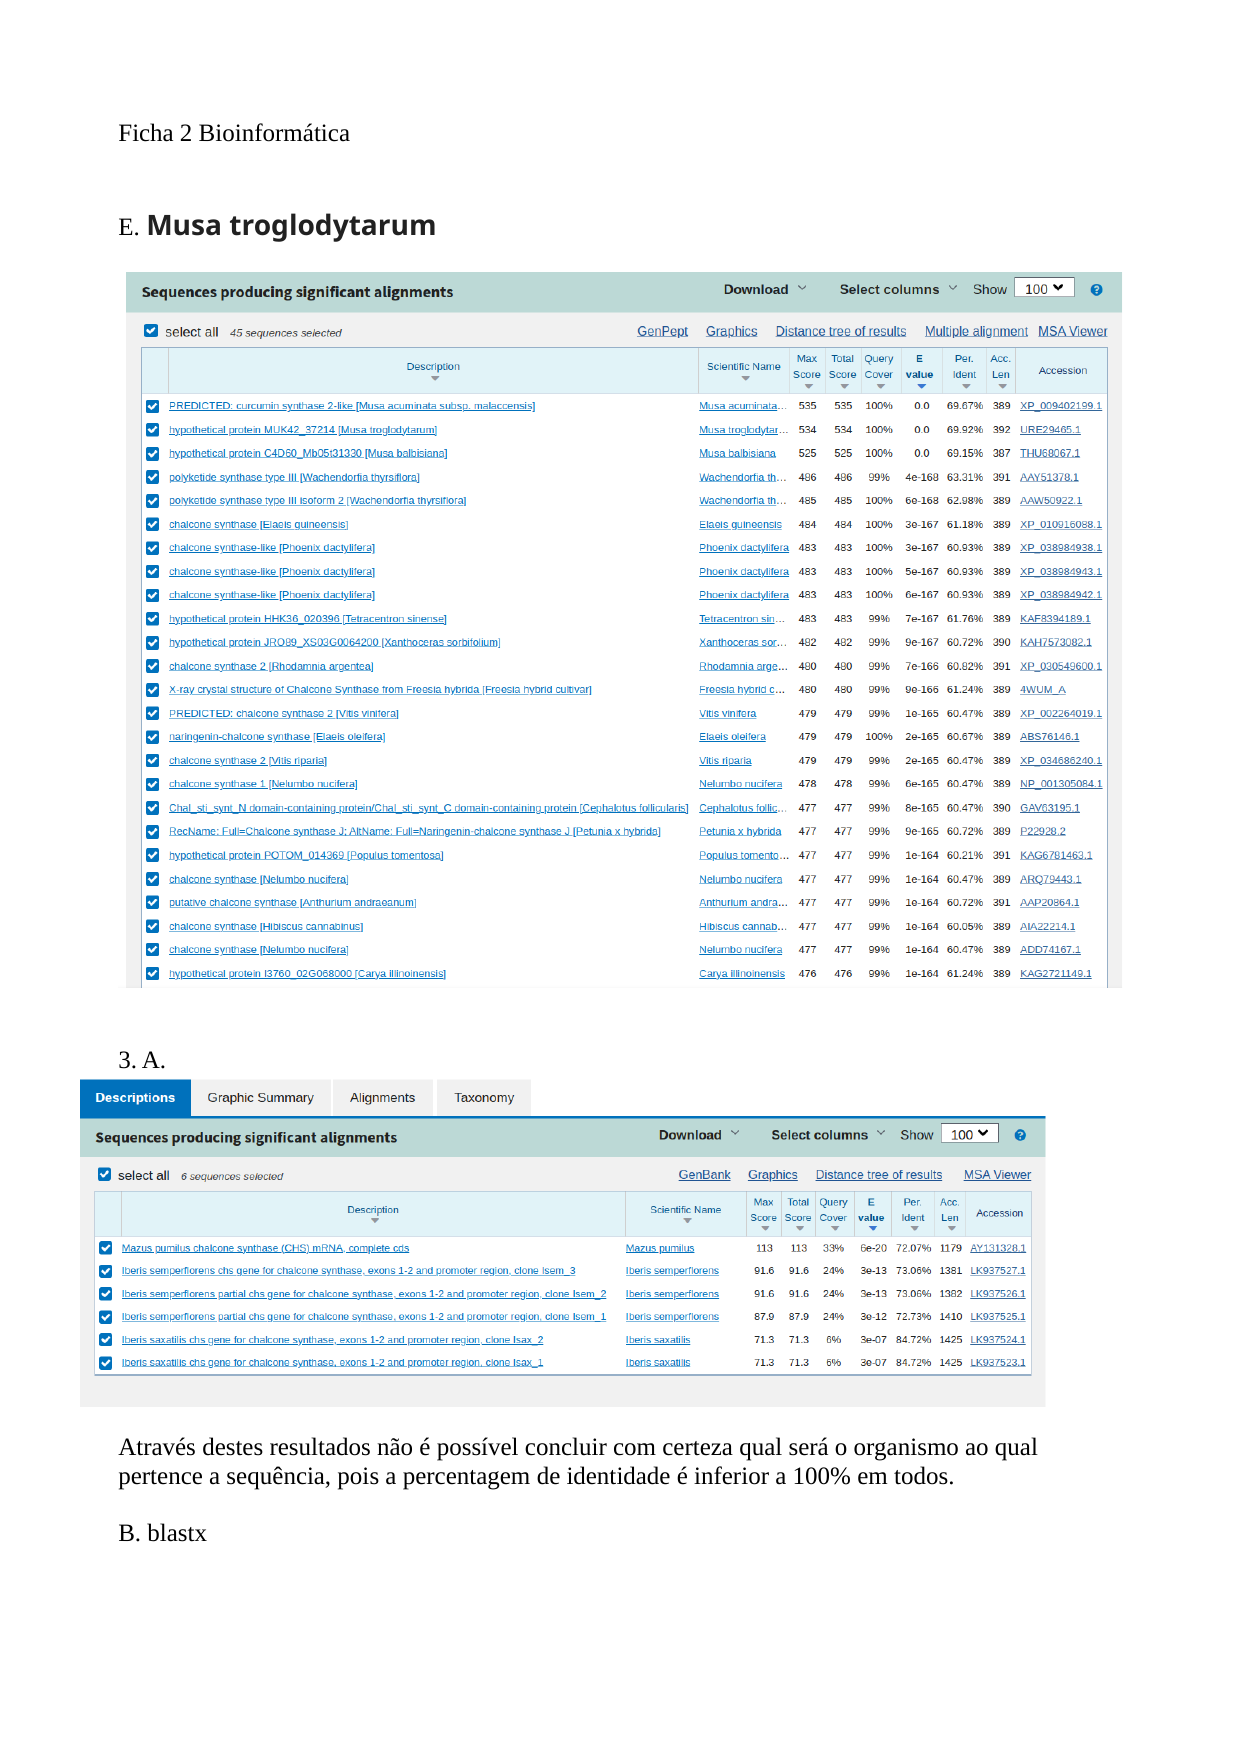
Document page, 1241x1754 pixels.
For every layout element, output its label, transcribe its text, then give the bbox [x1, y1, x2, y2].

text 3. A. [118, 1045, 1122, 1073]
picture [67, 1073, 1173, 1433]
picture [118, 272, 1123, 988]
text E. Musa troglodytarum [118, 205, 1122, 243]
text B. blastx [118, 1518, 1122, 1547]
text Através destes resultados não é possível concluir com certeza qual será o organismo ao qual pertence a sequência, pois a percentagem de identidade é inferior a 100% em todos. [118, 1433, 1122, 1490]
